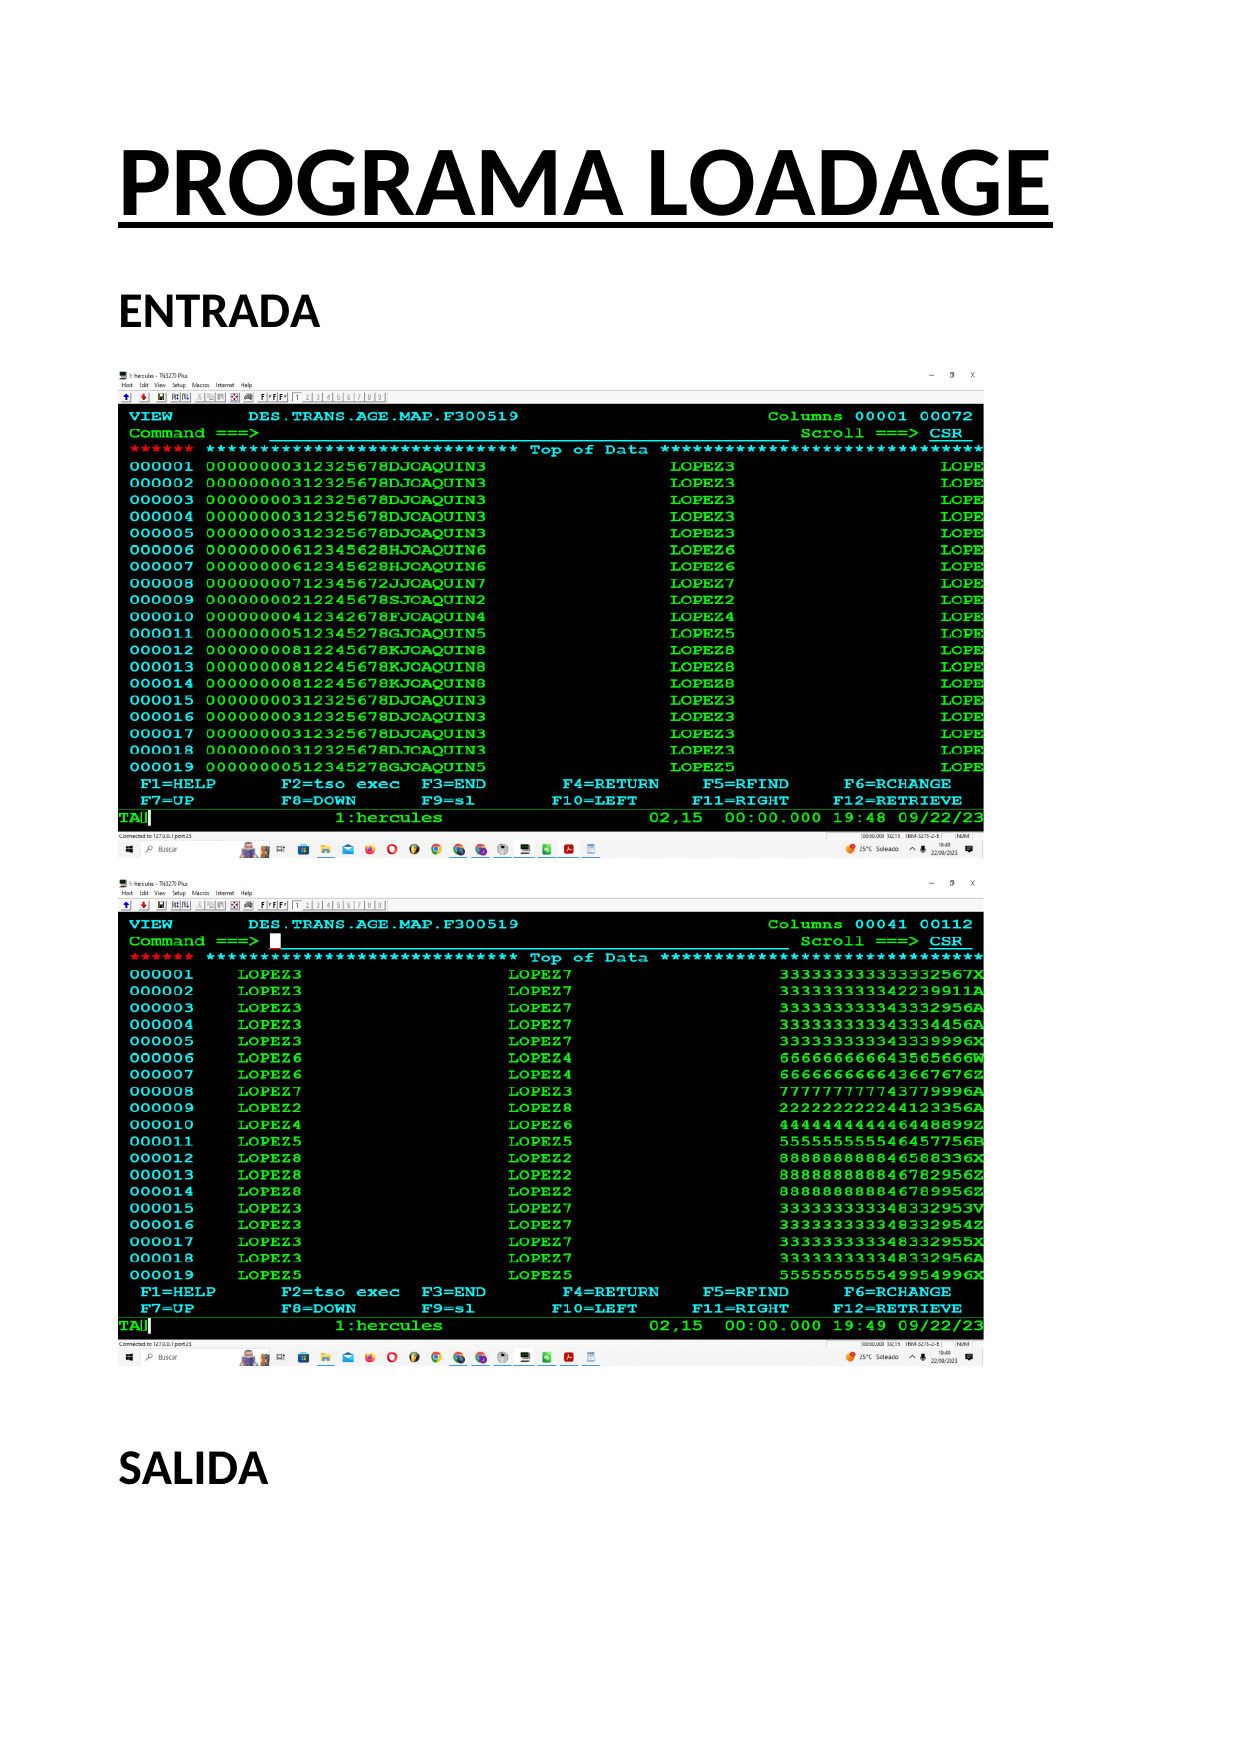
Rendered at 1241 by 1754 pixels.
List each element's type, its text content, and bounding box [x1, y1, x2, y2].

text SALIDA [118, 1436, 1122, 1497]
text PROGRAMA LOADAGE [118, 118, 1122, 240]
text ENTRADA [118, 279, 1122, 340]
